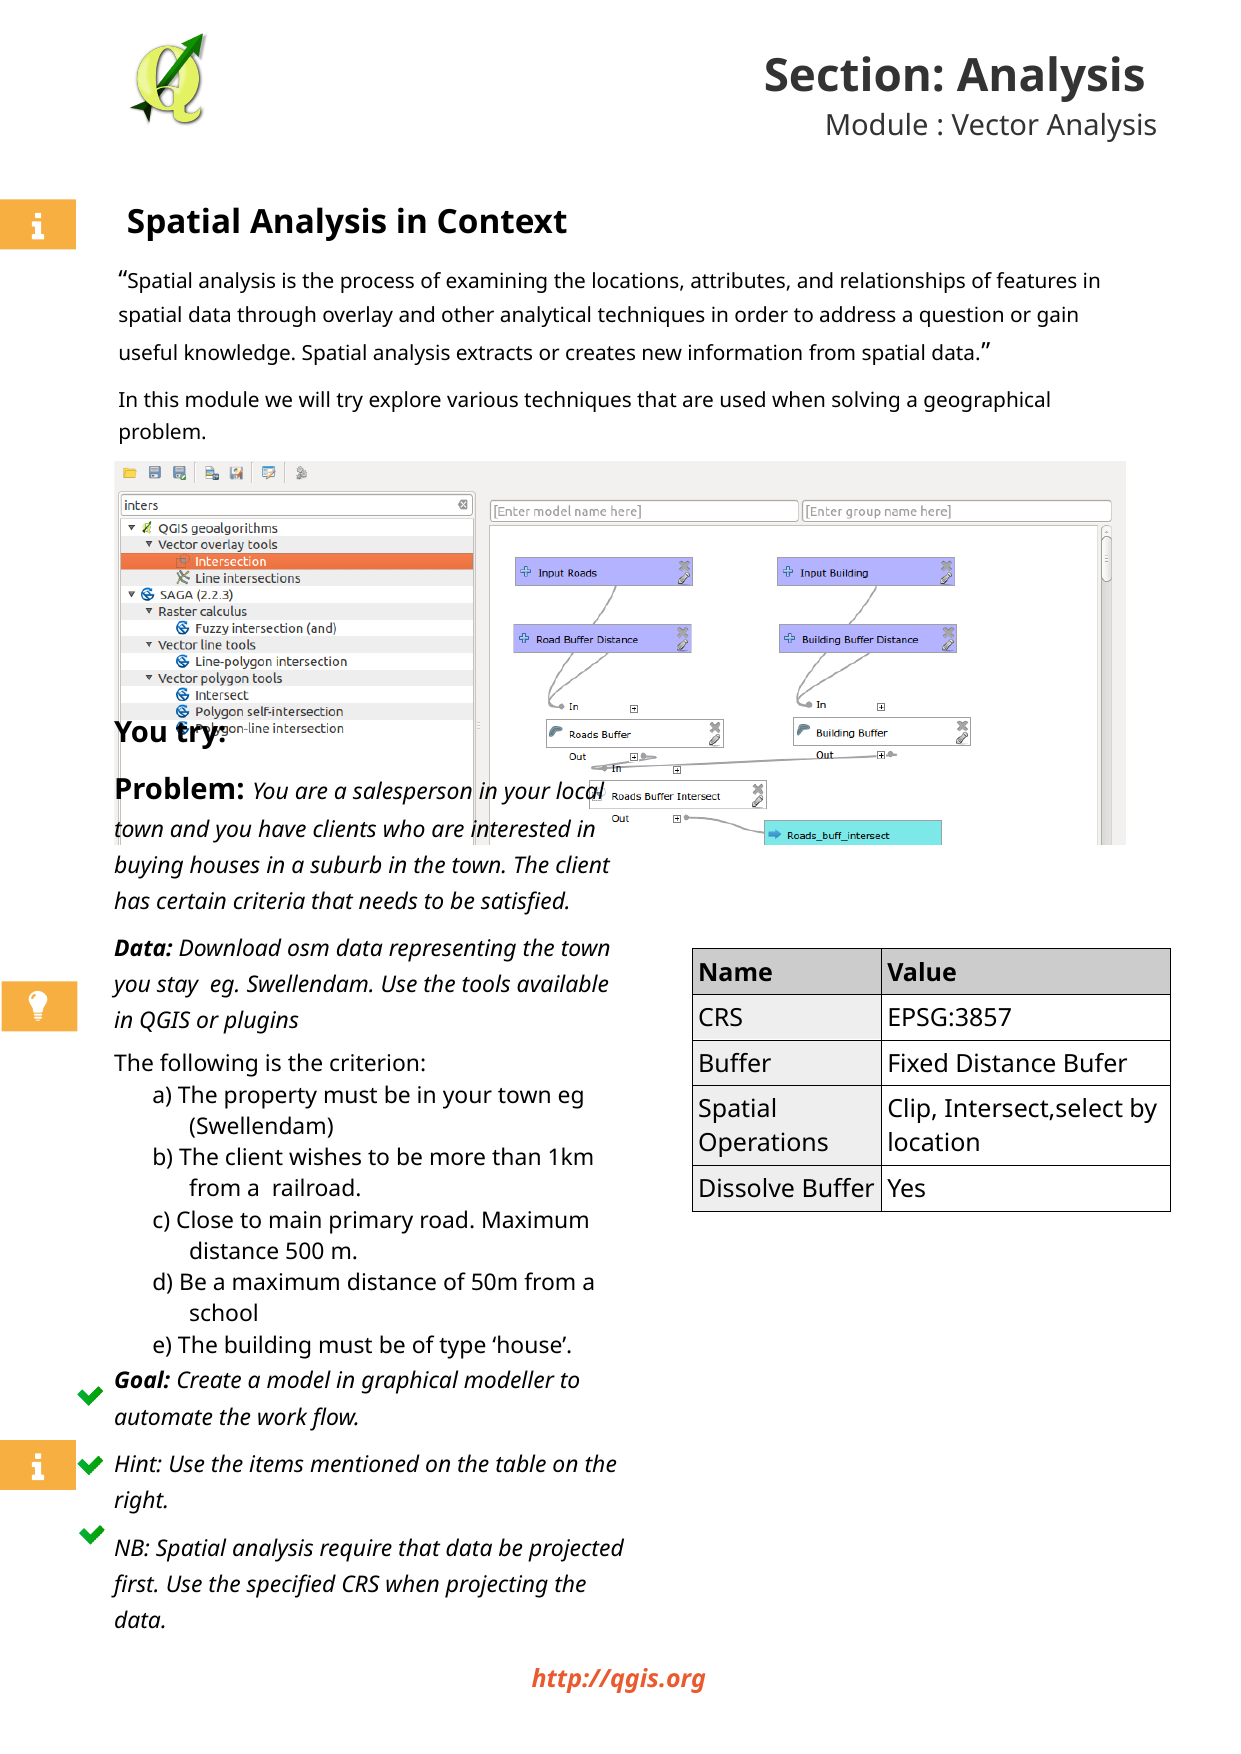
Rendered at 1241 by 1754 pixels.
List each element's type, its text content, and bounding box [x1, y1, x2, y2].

picture [114, 461, 1126, 845]
table_cell Yes [882, 1166, 1170, 1211]
table_header Name [693, 949, 881, 994]
subtitle Spatial Analysis in Context [118, 198, 1122, 243]
table_cell Fixed Distance Bufer [882, 1041, 1170, 1085]
table_header Value [882, 949, 1170, 994]
table_cell EPSG:3857 [882, 995, 1170, 1039]
table_cell CRS [693, 995, 881, 1039]
table_cell Buffer [693, 1041, 881, 1085]
table_cell Dissolve Buffer [693, 1166, 881, 1211]
table_cell Spatial Operations [693, 1086, 881, 1165]
text “Spatial analysis is the process of examining the locations, attributes, and relationships of features in spatial data through overlay and other analytical techniques in order to address a question or gain useful knowledge. Spatial analysis extracts or creates new information from spatial data.” [118, 262, 1122, 368]
text In this module we will try explore various techniques that are used when solving a geographical problem. [118, 385, 1122, 446]
table_cell Clip, Intersect,select by location [882, 1086, 1170, 1165]
picture [122, 31, 218, 127]
